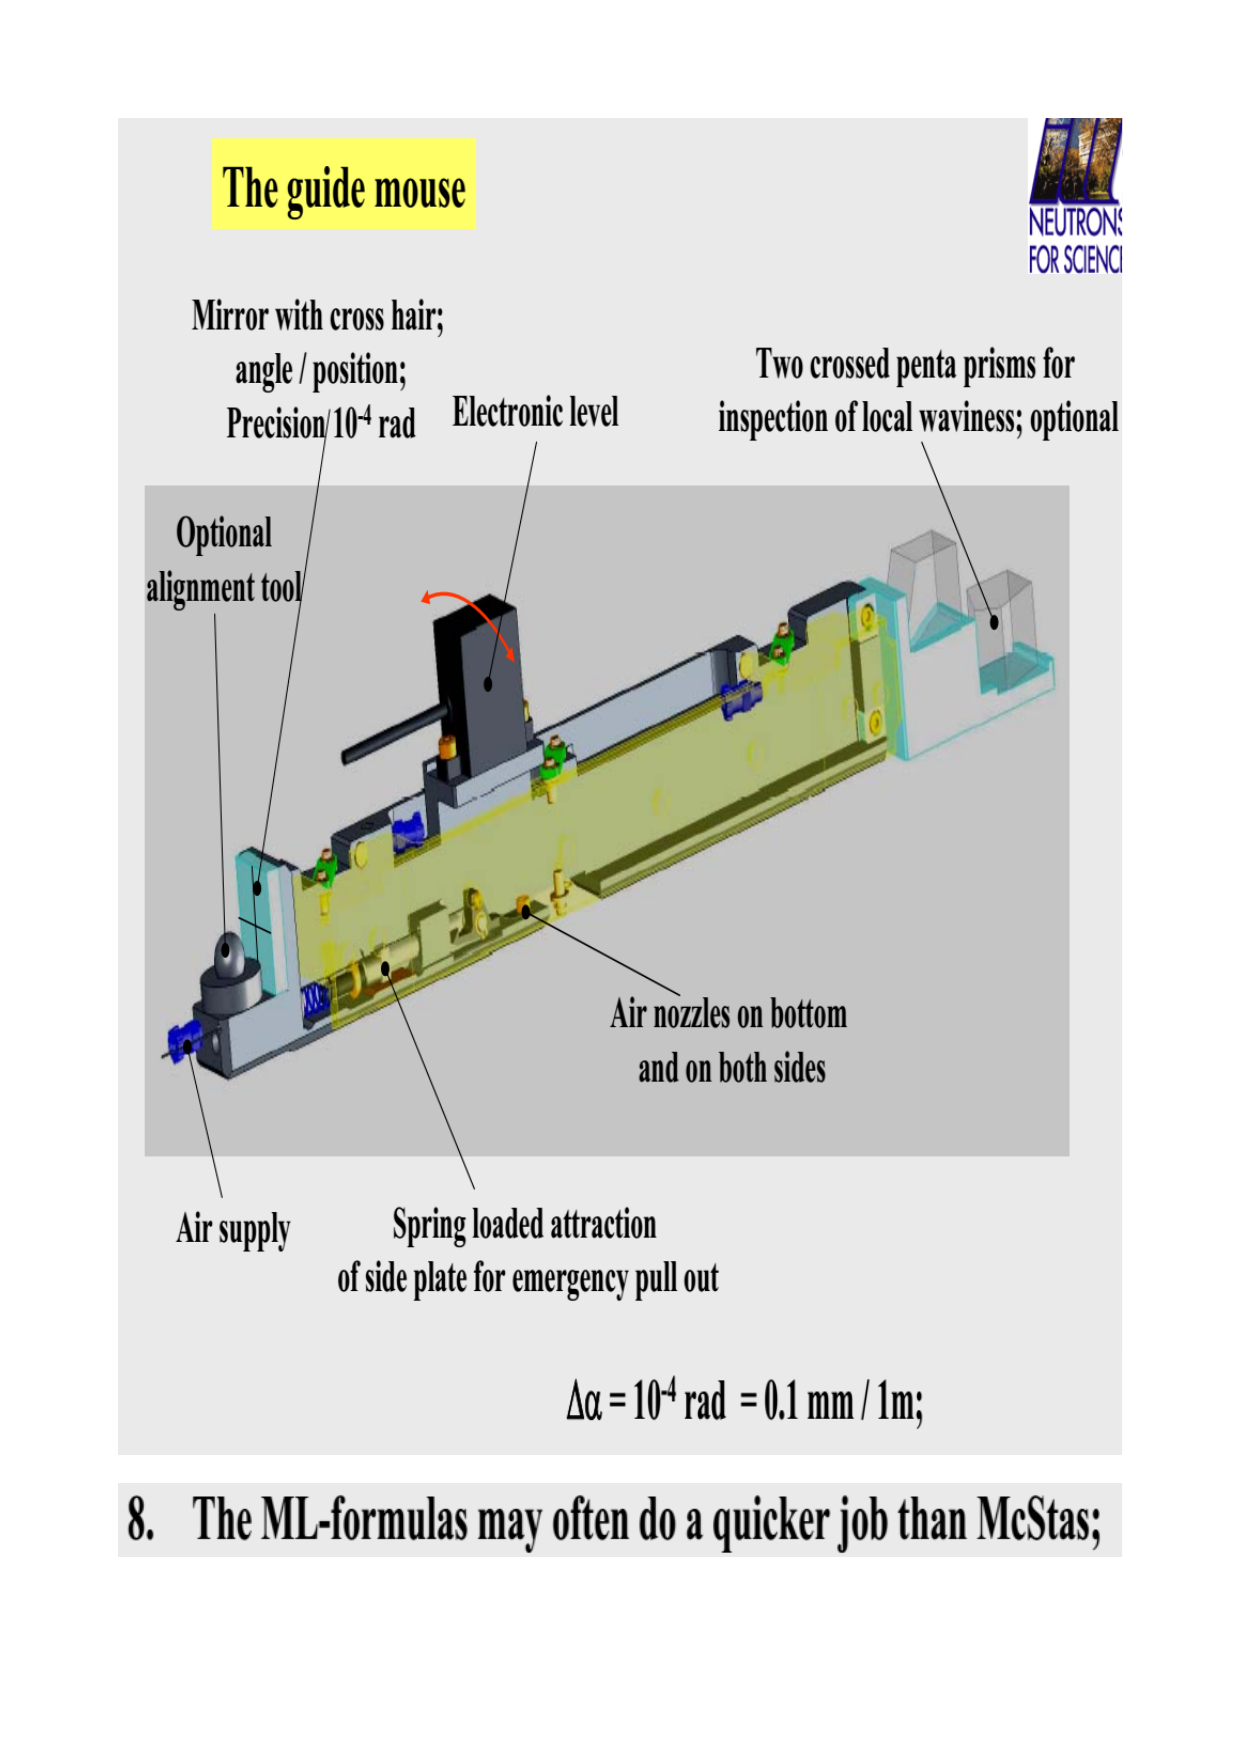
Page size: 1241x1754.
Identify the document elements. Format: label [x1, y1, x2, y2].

picture [118, 118, 1123, 1455]
picture [118, 1483, 1123, 1557]
